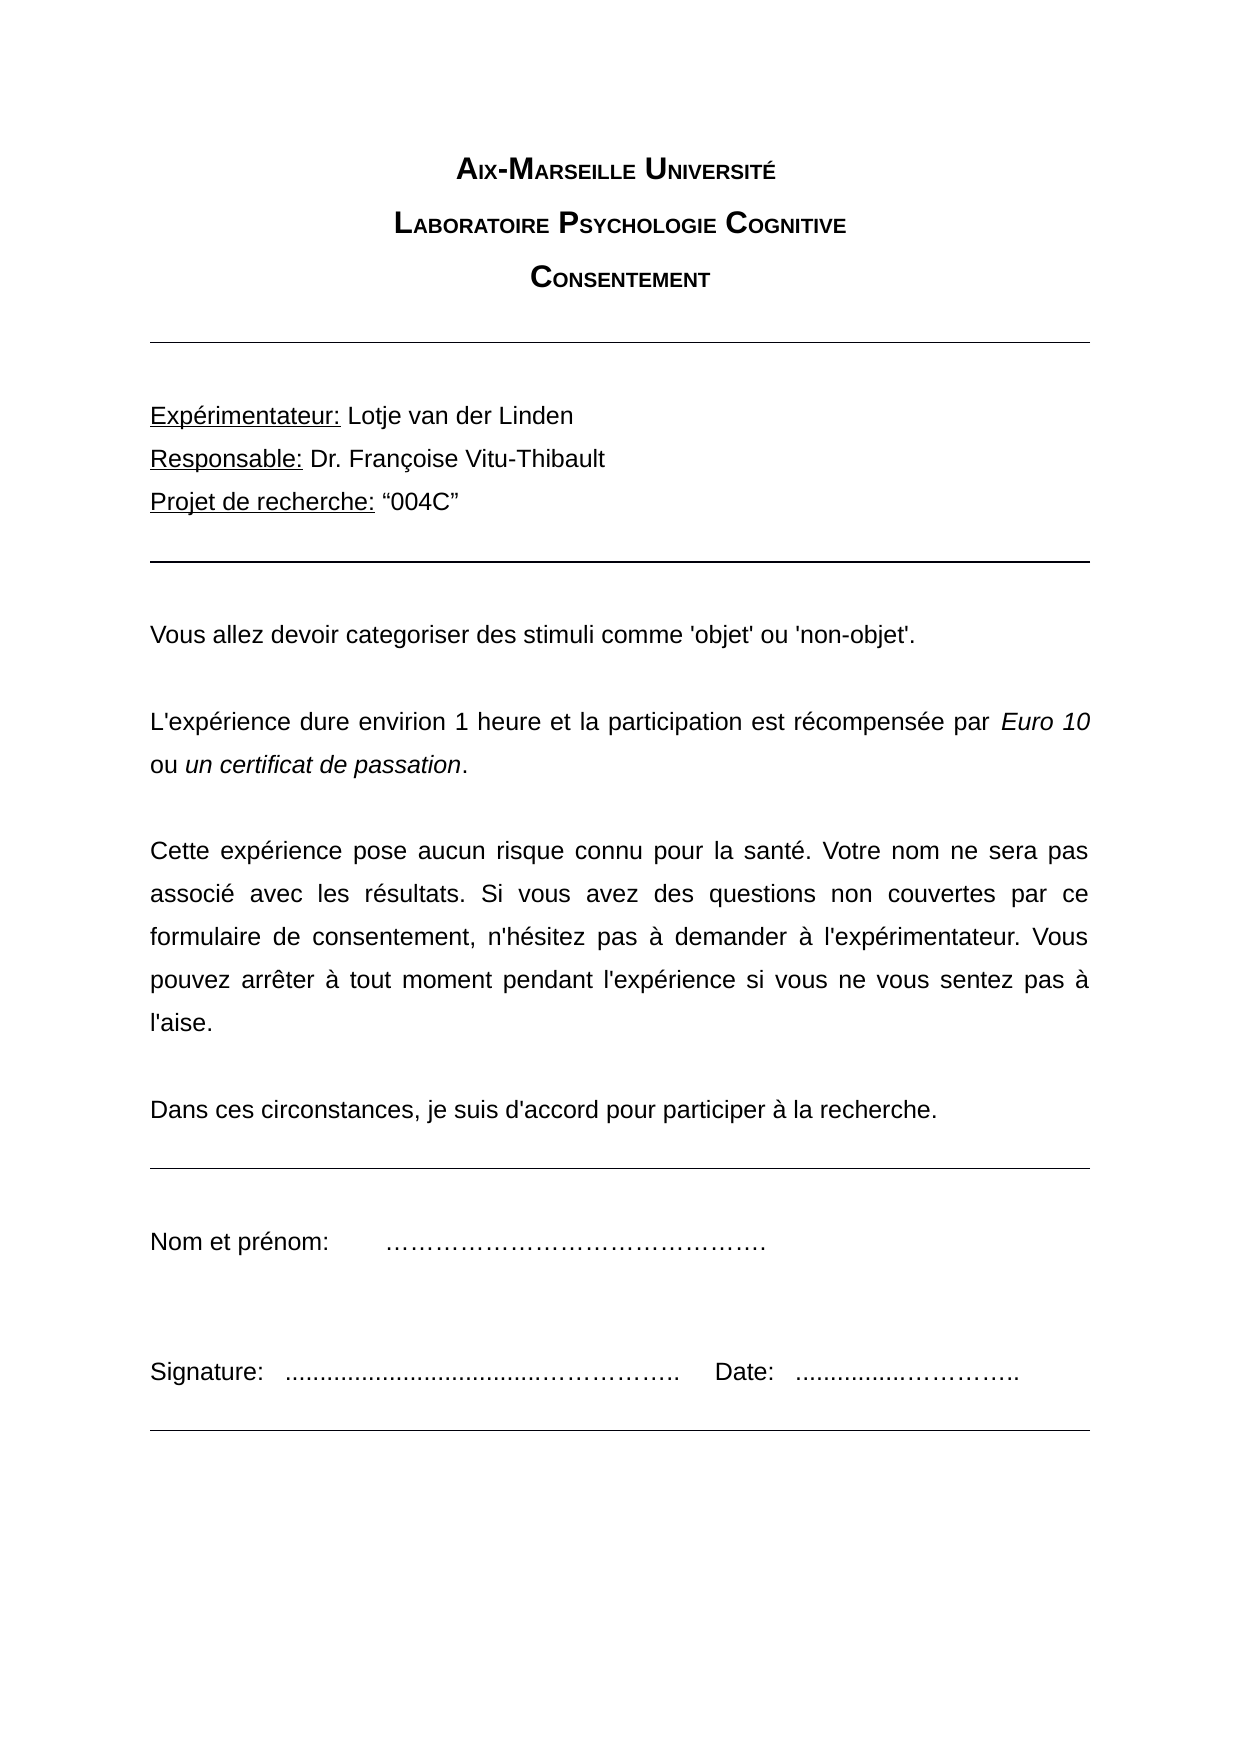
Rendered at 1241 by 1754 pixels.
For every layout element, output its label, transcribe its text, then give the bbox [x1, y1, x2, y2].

text Nom et prénom: ………………………………………. [150, 1227, 1090, 1256]
text Cette expérience pose aucun risque connu pour la santé. Votre nom ne sera pas associé avec les résultats. Si vous avez des questions non couvertes par ce formulaire de consentement, n'hésitez pas à demander à l'expérimentateur. Vous pouvez arrêter à tout moment pendant l'expérience si vous ne vous sentez pas à l'aise. [150, 836, 1090, 1037]
text Dans ces circonstances, je suis d'accord pour participer à la recherche. [150, 1094, 1090, 1123]
text Laboratoire Psychologie Cognitive [150, 204, 1090, 240]
text Signature: .....................................…………….. Date: ................………….. [150, 1356, 1090, 1385]
text Responsable: Dr. Françoise Vitu-Thibault [150, 444, 1090, 473]
text Aix-Marseille Université [150, 150, 1090, 186]
text Vous allez devoir categoriser des stimuli comme 'objet' ou 'non-objet'. [150, 620, 1090, 649]
text L'expérience dure envirion 1 heure et la participation est récompensée par Euro 10 ou un certificat de passation. [150, 706, 1090, 778]
text Consentement [150, 258, 1090, 294]
text Projet de recherche: “004C” [150, 487, 1090, 516]
text Expérimentateur: Lotje van der Linden [150, 401, 1090, 430]
